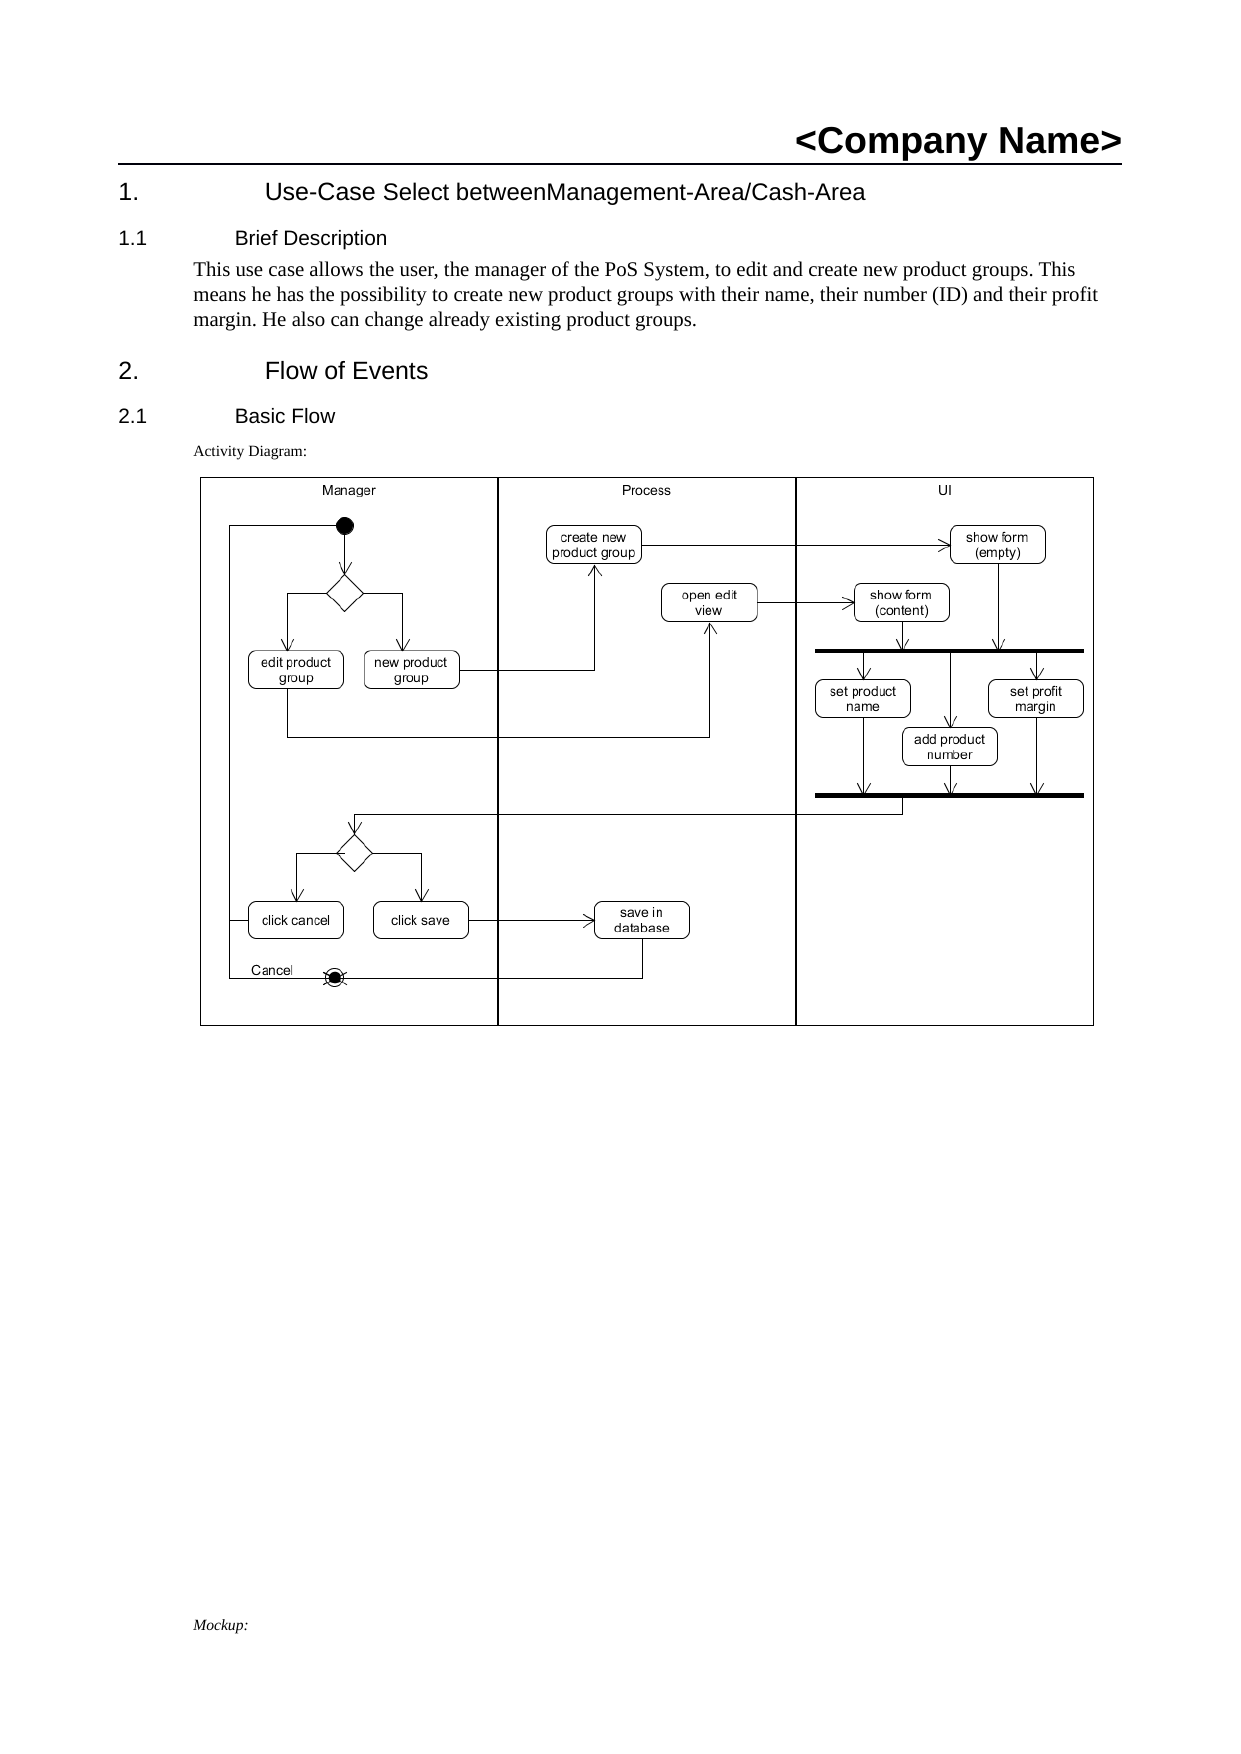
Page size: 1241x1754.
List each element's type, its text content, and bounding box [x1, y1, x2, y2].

subtitle 2. Flow of Events [118, 356, 1122, 384]
subtitle 2.1 Basic Flow [118, 403, 1122, 428]
subtitle 1. Use-Case Select betweenManagement-Area/Cash-Area [118, 177, 1122, 206]
text Activity Diagram: [193, 434, 1122, 459]
text This use case allows the user, the manager of the PoS System, to edit and create new product groups. This means he has the possibility to create new product groups with their name, their number (ID) and their profit margin. He also can change already existing product groups. [193, 256, 1122, 331]
text Mockup: [193, 1608, 1122, 1633]
subtitle 1.1 Brief Description [118, 224, 1122, 249]
